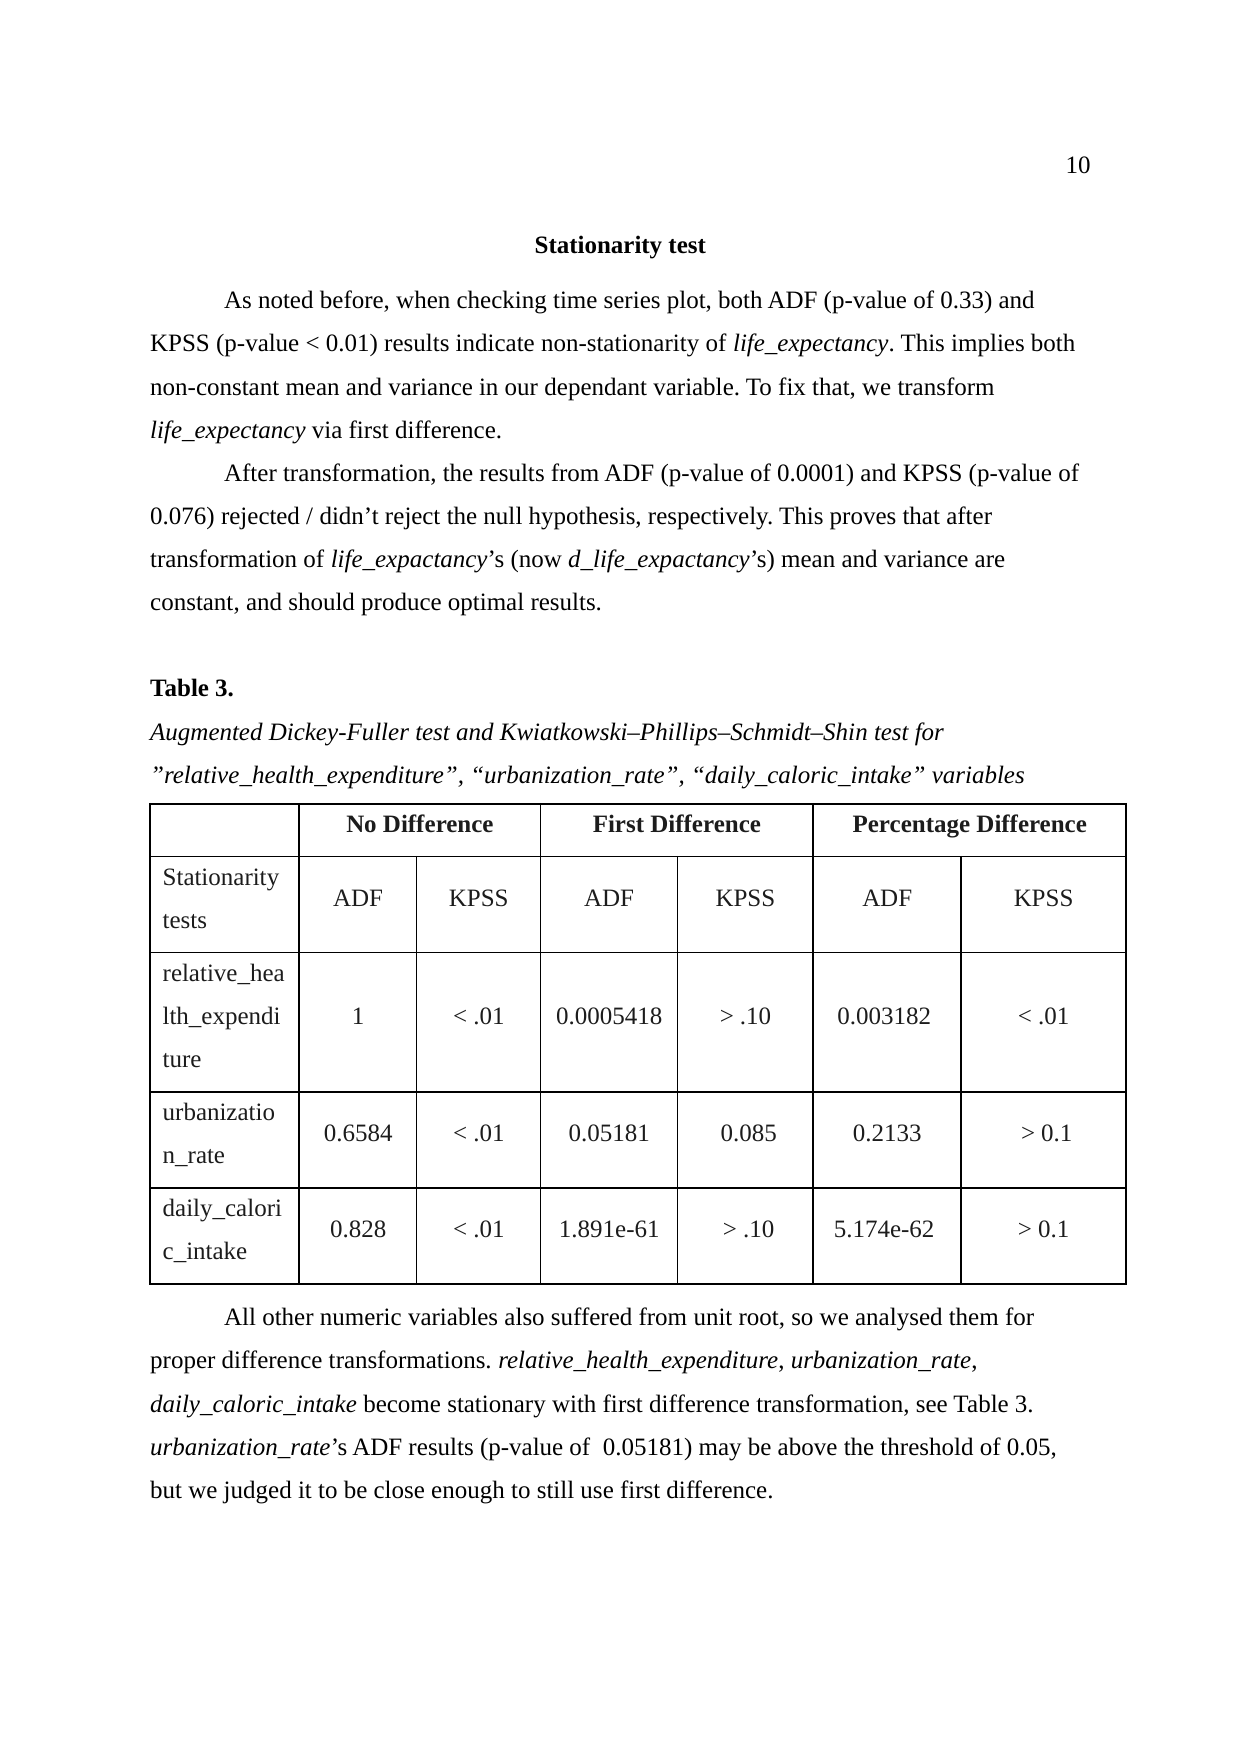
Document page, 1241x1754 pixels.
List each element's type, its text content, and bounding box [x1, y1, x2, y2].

text As noted before, when checking time series plot, both ADF (p-value of 0.33) and KPSS (p-value < 0.01) results indicate non-stationarity of life_expectancy. This implies both non-constant mean and variance in our dependant variable. To fix that, we transform life_expectancy via first difference. [150, 285, 1090, 443]
table_cell < .01 [417, 1093, 540, 1187]
table_cell > 0.1 [962, 1189, 1125, 1283]
table_header No Difference [300, 805, 540, 856]
table_cell > .10 [678, 1189, 812, 1283]
table_cell 1.891e-61 [541, 1189, 677, 1283]
table_cell 0.003182 [814, 953, 960, 1091]
table_cell daily_caloric_intake [151, 1189, 298, 1283]
table_cell 0.085 [678, 1093, 812, 1187]
table_cell 0.2133 [814, 1093, 960, 1187]
table_header Percentage Difference [814, 805, 1125, 856]
table_cell ADF [541, 857, 677, 952]
table_cell > 0.1 [962, 1093, 1125, 1187]
subtitle Stationarity test [150, 230, 1090, 258]
table_cell KPSS [962, 857, 1125, 952]
table_cell < .01 [417, 1189, 540, 1283]
table_header First Difference [541, 805, 812, 856]
table_cell 0.6584 [300, 1093, 416, 1187]
table_cell 0.0005418 [541, 953, 677, 1091]
table_cell KPSS [678, 857, 812, 952]
table_cell > .10 [678, 953, 812, 1091]
text All other numeric variables also suffered from unit root, so we analysed them for proper difference transformations. relative_health_expenditure, urbanization_rate, daily_caloric_intake become stationary with first difference transformation, see Table 3. urbanization_rate’s ADF results (p-value of 0.05181) may be above the threshold of 0.05, but we judged it to be close enough to still use first difference. [150, 1302, 1090, 1504]
table_cell 1 [300, 953, 416, 1091]
table_cell ADF [814, 857, 960, 952]
table_cell 0.05181 [541, 1093, 677, 1187]
table_cell relative_health_expenditure [151, 953, 298, 1091]
table_cell KPSS [417, 857, 540, 952]
table_cell 0.828 [300, 1189, 416, 1283]
table_header [151, 805, 298, 856]
table_cell 5.174e-62 [814, 1189, 960, 1283]
table_cell ADF [300, 857, 416, 952]
table_cell urbanization_rate [151, 1093, 298, 1187]
table_cell < .01 [962, 953, 1125, 1091]
text After transformation, the results from ADF (p-value of 0.0001) and KPSS (p-value of 0.076) rejected / didn’t reject the null hypothesis, respectively. This proves that after transformation of life_expactancy’s (now d_life_expactancy’s) mean and variance are constant, and should produce optimal results. [150, 458, 1090, 616]
table_cell < .01 [417, 953, 540, 1091]
text Augmented Dickey-Fuller test and Kwiatkowski–Phillips–Schmidt–Shin test for ”relative_health_expenditure”, “urbanization_rate”, “daily_caloric_intake” variables [150, 717, 1090, 788]
text Table 3. [150, 673, 1090, 702]
table_cell Stationarity tests [151, 857, 298, 952]
